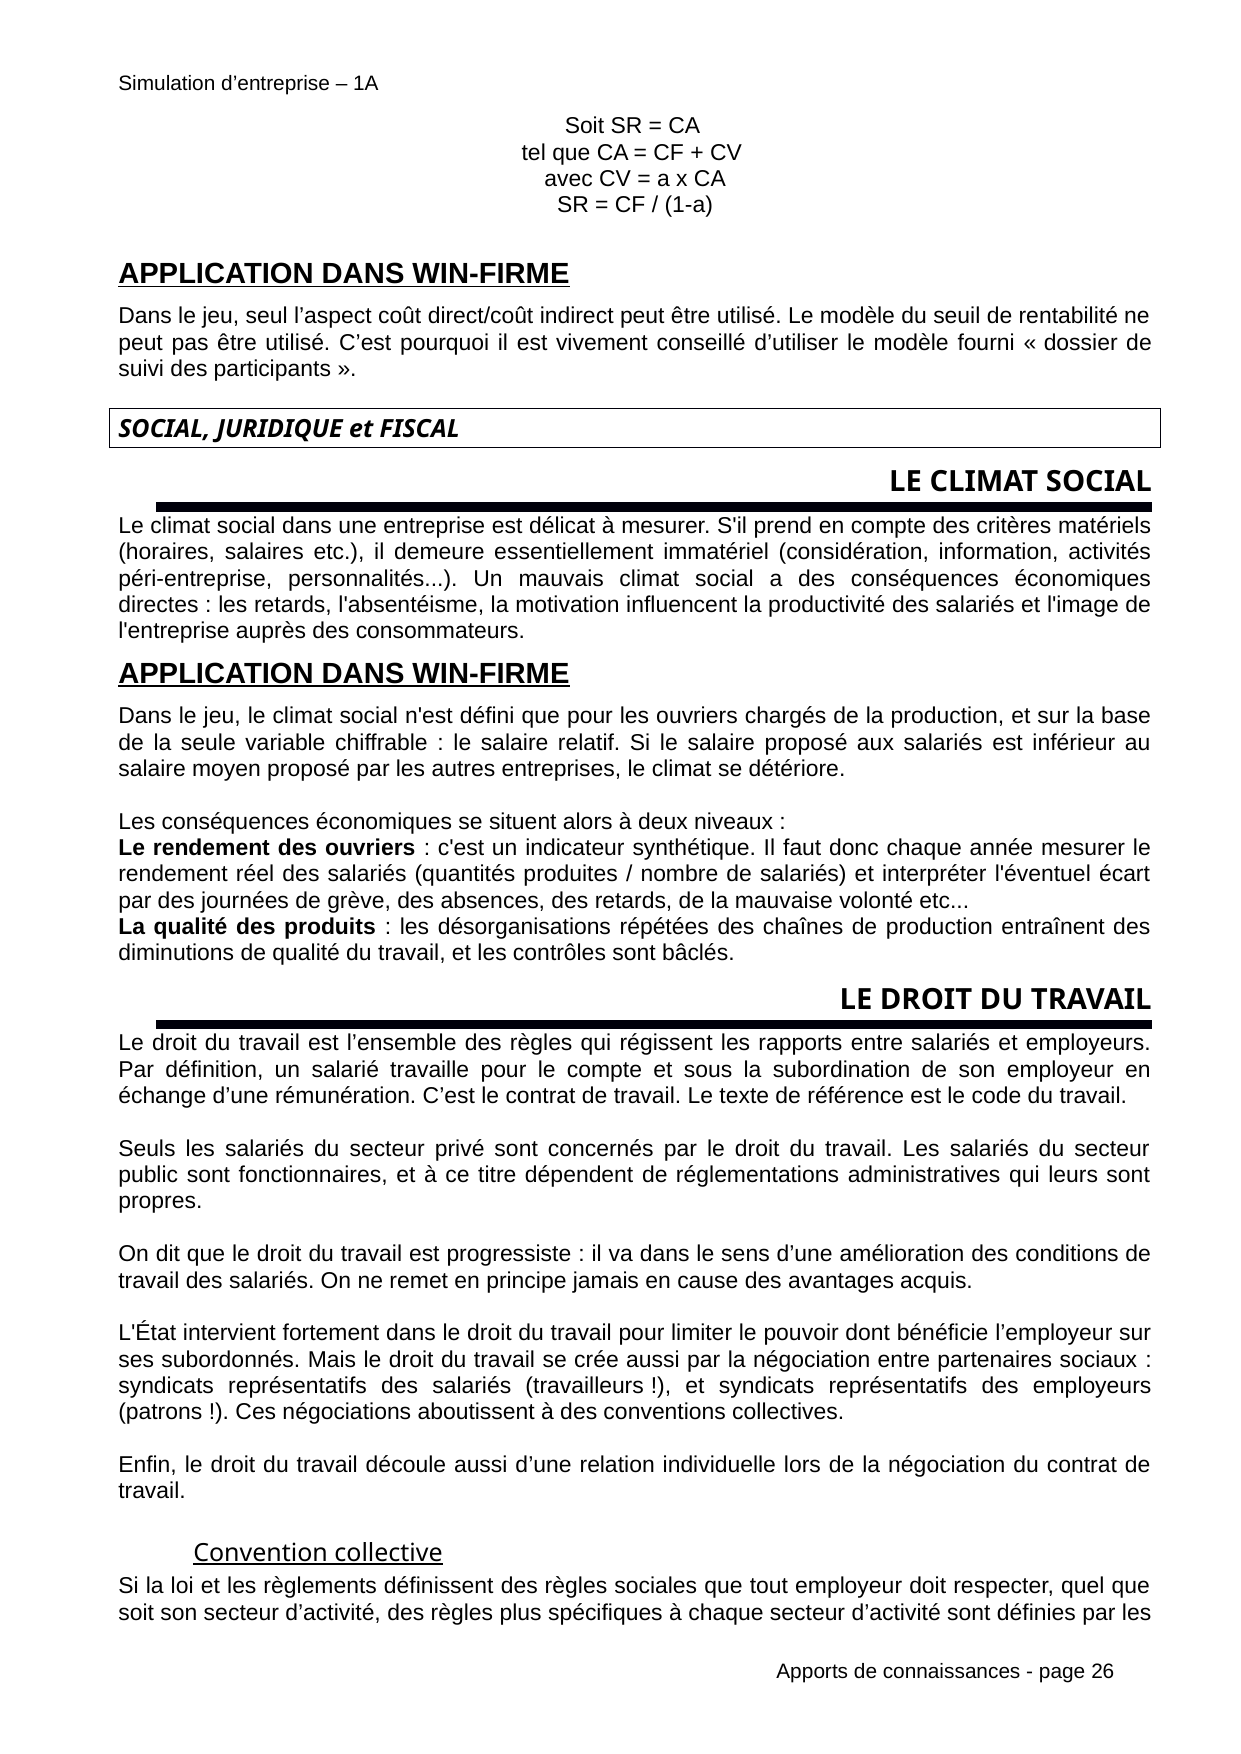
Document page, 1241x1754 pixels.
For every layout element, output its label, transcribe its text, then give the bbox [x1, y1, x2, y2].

text Dans le jeu, seul l’aspect coût direct/coût indirect peut être utilisé. Le modèle du seuil de rentabilité ne peut pas être utilisé. C’est pourquoi il est vivement conseillé d’utiliser le modèle fourni « dossier de suivi des participants ». [118, 302, 1152, 382]
text Le rendement des ouvriers : c'est un indicateur synthétique. Il faut donc chaque année mesurer le rendement réel des salariés (quantités produites / nombre de salariés) et interpréter l'éventuel écart par des journées de grève, des absences, des retards, de la mauvaise volonté etc... [118, 834, 1152, 913]
text Si la loi et les règlements définissent des règles sociales que tout employeur doit respecter, quel que soit son secteur d’activité, des règles plus spécifiques à chaque secteur d’activité sont définies par les [118, 1572, 1152, 1625]
subtitle LE CLIMAT SOCIAL [156, 461, 1152, 502]
text La qualité des produits : les désorganisations répétées des chaînes de production entraînent des diminutions de qualité du travail, et les contrôles sont bâclés. [118, 913, 1152, 966]
text Le climat social dans une entreprise est délicat à mesurer. S'il prend en compte des critères matériels (horaires, salaires etc.), il demeure essentiellement immatériel (considération, information, activités péri-entreprise, personnalités...). Un mauvais climat social a des conséquences économiques directes : les retards, l'absentéisme, la motivation influencent la productivité des salariés et l'image de l'entreprise auprès des consommateurs. [118, 512, 1152, 644]
text APPLICATION DANS WIN-FIRME [118, 256, 1152, 290]
text SR = CF / (1-a) [118, 191, 1152, 218]
text Le droit du travail est l’ensemble des règles qui régissent les rapports entre salariés et employeurs. Par définition, un salarié travaille pour le compte et sous la subordination de son employeur en échange d’une rémunération. C’est le contrat de travail. Le texte de référence est le code du travail. [118, 1029, 1152, 1108]
subtitle Convention collective [193, 1534, 1152, 1568]
text On dit que le droit du travail est progressiste : il va dans le sens d’une amélioration des conditions de travail des salariés. On ne remet en principe jamais en cause des avantages acquis. [118, 1240, 1152, 1293]
text Enfin, le droit du travail découle aussi d’une relation individuelle lors de la négociation du contrat de travail. [118, 1451, 1152, 1504]
subtitle LE DROIT DU TRAVAIL [156, 978, 1152, 1020]
text L'État intervient fortement dans le droit du travail pour limiter le pouvoir dont bénéficie l’employeur sur ses subordonnés. Mais le droit du travail se crée aussi par la négociation entre partenaires sociaux : syndicats représentatifs des salariés (travailleurs !), et syndicats représentatifs des employeurs (patrons !). Ces négociations aboutissent à des conventions collectives. [118, 1319, 1152, 1425]
text APPLICATION DANS WIN-FIRME [118, 656, 1152, 690]
text Dans le jeu, le climat social n'est défini que pour les ouvriers chargés de la production, et sur la base de la seule variable chiffrable : le salaire relatif. Si le salaire proposé aux salariés est inférieur au salaire moyen proposé par les autres entreprises, le climat se détériore. [118, 702, 1152, 781]
text Soit SR = CA [118, 112, 1152, 138]
text tel que CA = CF + CV [118, 138, 1152, 165]
text avec CV = a x CA [118, 165, 1152, 191]
subtitle SOCIAL, JURIDIQUE et FISCAL [110, 409, 1160, 447]
text Seuls les salariés du secteur privé sont concernés par le droit du travail. Les salariés du secteur public sont fonctionnaires, et à ce titre dépendent de réglementations administratives qui leurs sont propres. [118, 1135, 1152, 1214]
text Les conséquences économiques se situent alors à deux niveaux : [118, 808, 1152, 834]
